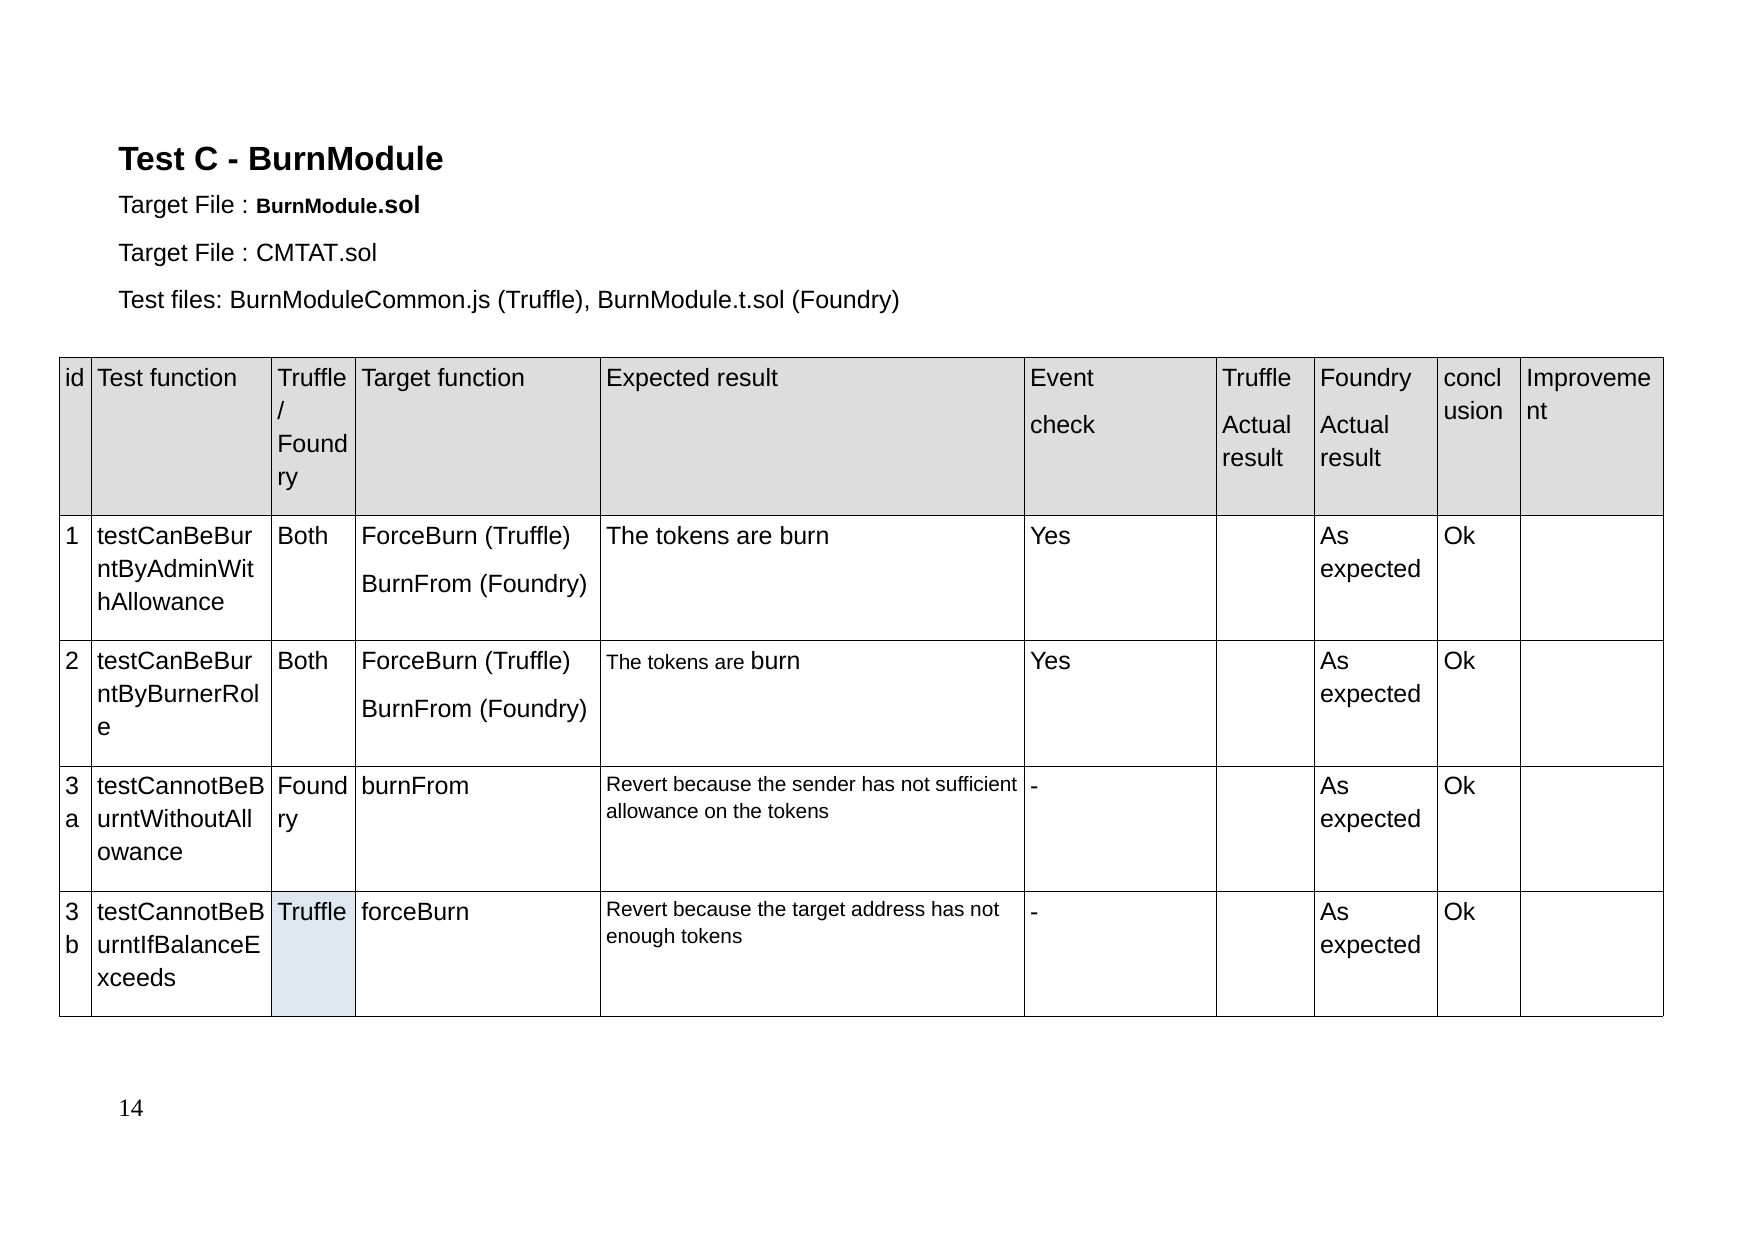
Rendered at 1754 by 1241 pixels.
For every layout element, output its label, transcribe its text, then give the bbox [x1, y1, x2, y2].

table_cell [1521, 767, 1663, 891]
table_header Expected result [601, 358, 1024, 515]
text Target File : CMTAT.sol [118, 238, 1636, 266]
table_cell testCanBeBurntByBurnerRole [92, 641, 271, 766]
table_header conclusion [1438, 358, 1520, 515]
table_header Truffle Actual result [1217, 358, 1314, 515]
table_cell [1217, 767, 1314, 891]
table_cell testCannotBeBurntIfBalanceExceeds [92, 892, 271, 1016]
table_header id [60, 358, 91, 515]
table_cell The tokens are burn [601, 641, 1024, 766]
table_cell [1217, 892, 1314, 1016]
table_header Truffle / Foundry [272, 358, 355, 515]
text Target File : BurnModule.sol [118, 190, 1636, 219]
table_cell Truffle [272, 892, 355, 1016]
table_cell Ok [1438, 641, 1520, 766]
table_cell 2 [60, 641, 91, 766]
table_cell [1217, 641, 1314, 766]
table_cell Foundry [272, 767, 355, 891]
table_cell Yes [1025, 516, 1216, 640]
table_header Foundry Actual result [1315, 358, 1437, 515]
table_cell As expected [1315, 767, 1437, 891]
table_cell As expected [1315, 516, 1437, 640]
table_cell Both [272, 641, 355, 766]
table_cell - [1025, 767, 1216, 891]
table_cell - [1025, 892, 1216, 1016]
table_cell Both [272, 516, 355, 640]
table_cell [1521, 641, 1663, 766]
table_header Event check [1025, 358, 1216, 515]
table_cell testCannotBeBurntWithoutAllowance [92, 767, 271, 891]
table_cell 1 [60, 516, 91, 640]
table_cell Ok [1438, 767, 1520, 891]
table_cell Revert because the target address has not enough tokens [601, 892, 1024, 1016]
table_cell ForceBurn (Truffle) BurnFrom (Foundry) [356, 516, 600, 640]
table_header Test function [92, 358, 271, 515]
table_cell [1521, 892, 1663, 1016]
table_cell Ok [1438, 516, 1520, 640]
table_cell 3a [60, 767, 91, 891]
text Test files: BurnModuleCommon.js (Truffle), BurnModule.t.sol (Foundry) [118, 285, 1636, 314]
table_cell ForceBurn (Truffle) BurnFrom (Foundry) [356, 641, 600, 766]
table_cell Revert because the sender has not sufficient allowance on the tokens [601, 767, 1024, 891]
table_cell As expected [1315, 892, 1437, 1016]
table_cell As expected [1315, 641, 1437, 766]
table_cell The tokens are burn [601, 516, 1024, 640]
subtitle Test C - BurnModule [118, 139, 1636, 178]
table_cell Yes [1025, 641, 1216, 766]
table_cell [1521, 516, 1663, 640]
table_cell testCanBeBurntByAdminWithAllowance [92, 516, 271, 640]
table_cell burnFrom [356, 767, 600, 891]
table_cell 3b [60, 892, 91, 1016]
table_header Improvement [1521, 358, 1663, 515]
table_cell Ok [1438, 892, 1520, 1016]
table_header Target function [356, 358, 600, 515]
table_cell [1217, 516, 1314, 640]
table_cell forceBurn [356, 892, 600, 1016]
